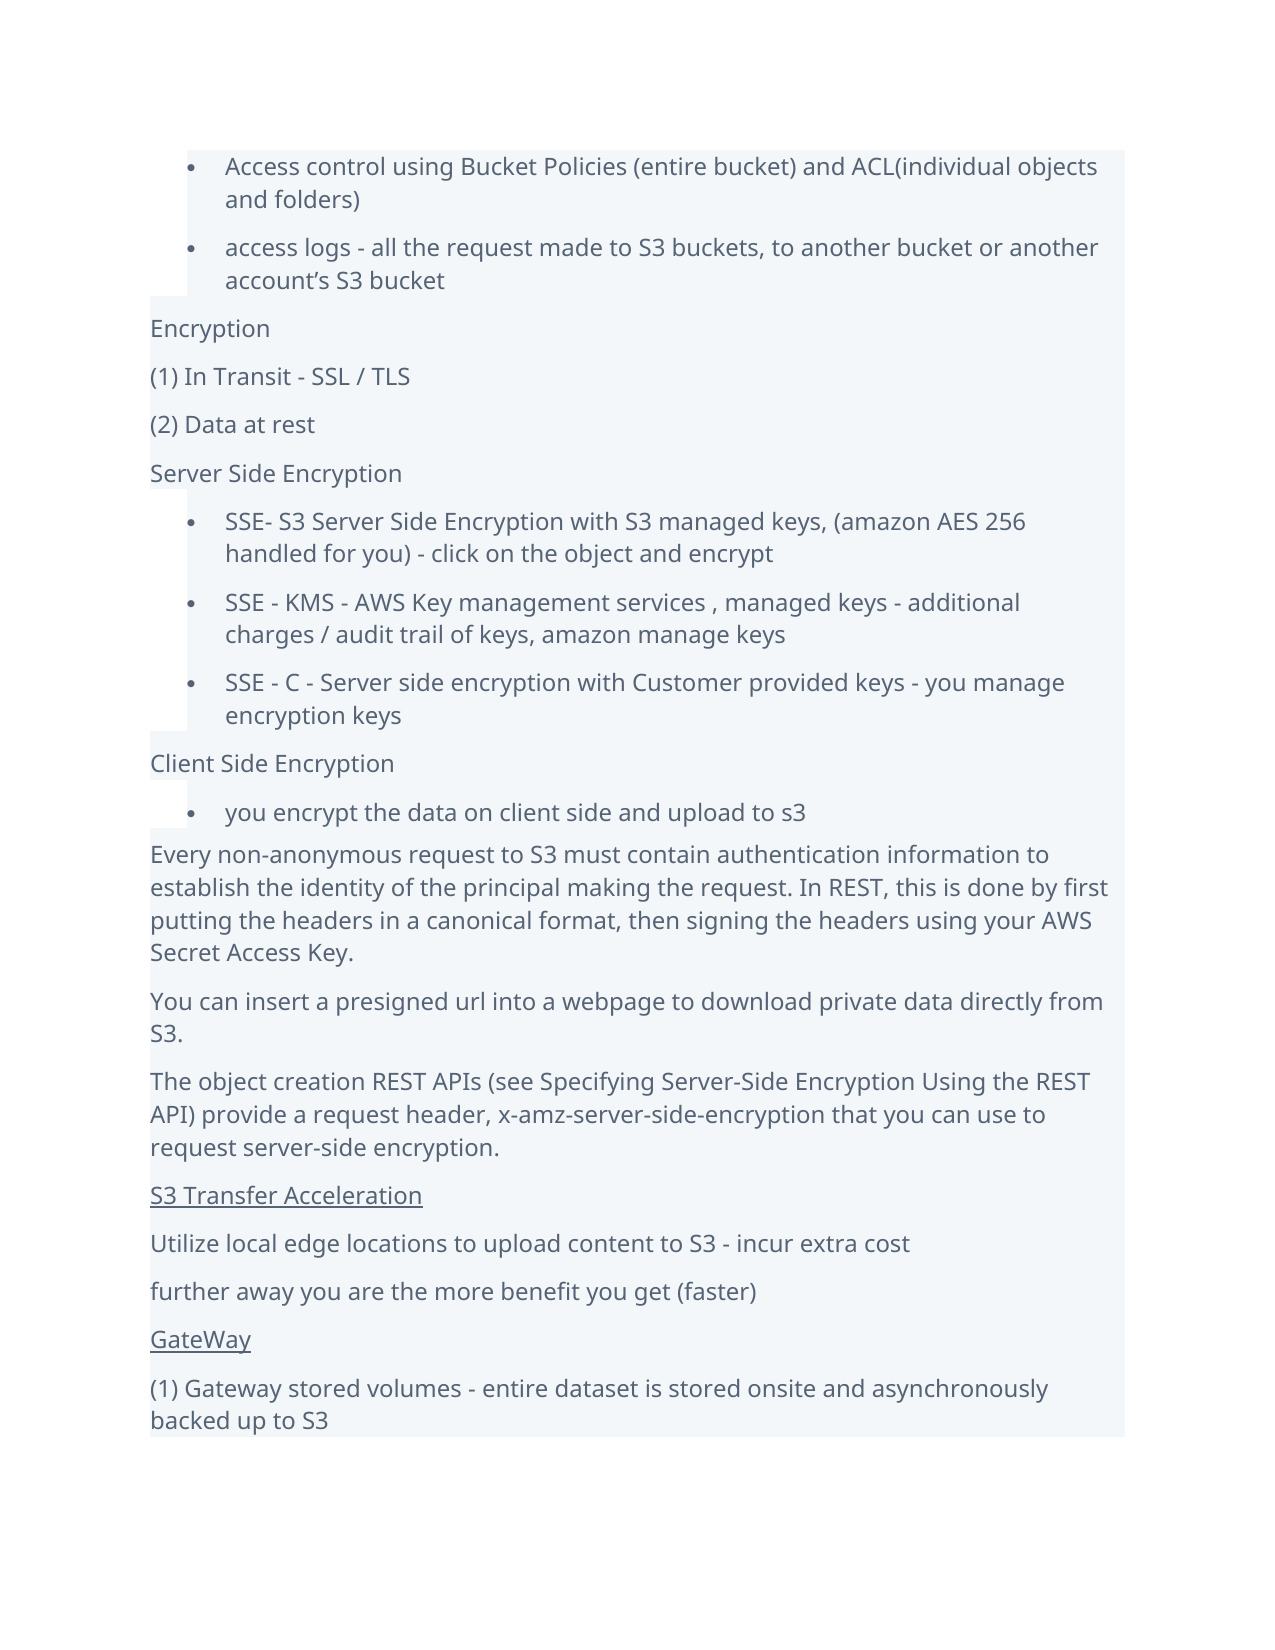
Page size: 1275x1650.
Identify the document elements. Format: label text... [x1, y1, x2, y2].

text (2) Data at rest [150, 408, 1125, 441]
text (1) Gateway stored volumes - entire dataset is stored onsite and asynchronously backed up to S3 [150, 1372, 1125, 1437]
text Client Side Encryption [150, 747, 1125, 780]
list Access control using Bucket Policies (entire bucket) and ACL(individual objects and folders) [187, 150, 1125, 215]
text GateWay [150, 1323, 1125, 1356]
list SSE - KMS - AWS Key management services , managed keys - additional charges / audit trail of keys, amazon manage keys [187, 585, 1125, 651]
text The object creation REST APIs (see Specifying Server-Side Encryption Using the REST API) provide a request header, x-amz-server-side-encryption that you can use to request server-side encryption. [150, 1065, 1125, 1163]
list you encrypt the data on client side and upload to s3 [187, 795, 1125, 828]
text You can insert a presigned url into a webpage to download private data directly from S3. [150, 984, 1125, 1049]
text S3 Transfer Acceleration [150, 1179, 1125, 1211]
text Utilize local edge locations to upload content to S3 - incur extra cost [150, 1227, 1125, 1259]
text further away you are the more benefit you get (faster) [150, 1275, 1125, 1308]
list SSE- S3 Server Side Encryption with S3 managed keys, (amazon AES 256 handled for you) - click on the object and encrypt [187, 504, 1125, 570]
text Every non-anonymous request to S3 must contain authentication information to establish the identity of the principal making the request. In REST, this is done by first putting the headers in a canonical format, then signing the headers using your AWS Secret Access Key. [150, 838, 1125, 969]
text Server Side Encryption [150, 456, 1125, 489]
list SSE - C - Server side encryption with Customer provided keys - you manage encryption keys [187, 666, 1125, 731]
text Encryption [150, 312, 1125, 344]
list access logs - all the request made to S3 buckets, to another bucket or another account’s S3 bucket [187, 231, 1125, 296]
text (1) In Transit - SSL / TLS [150, 360, 1125, 392]
